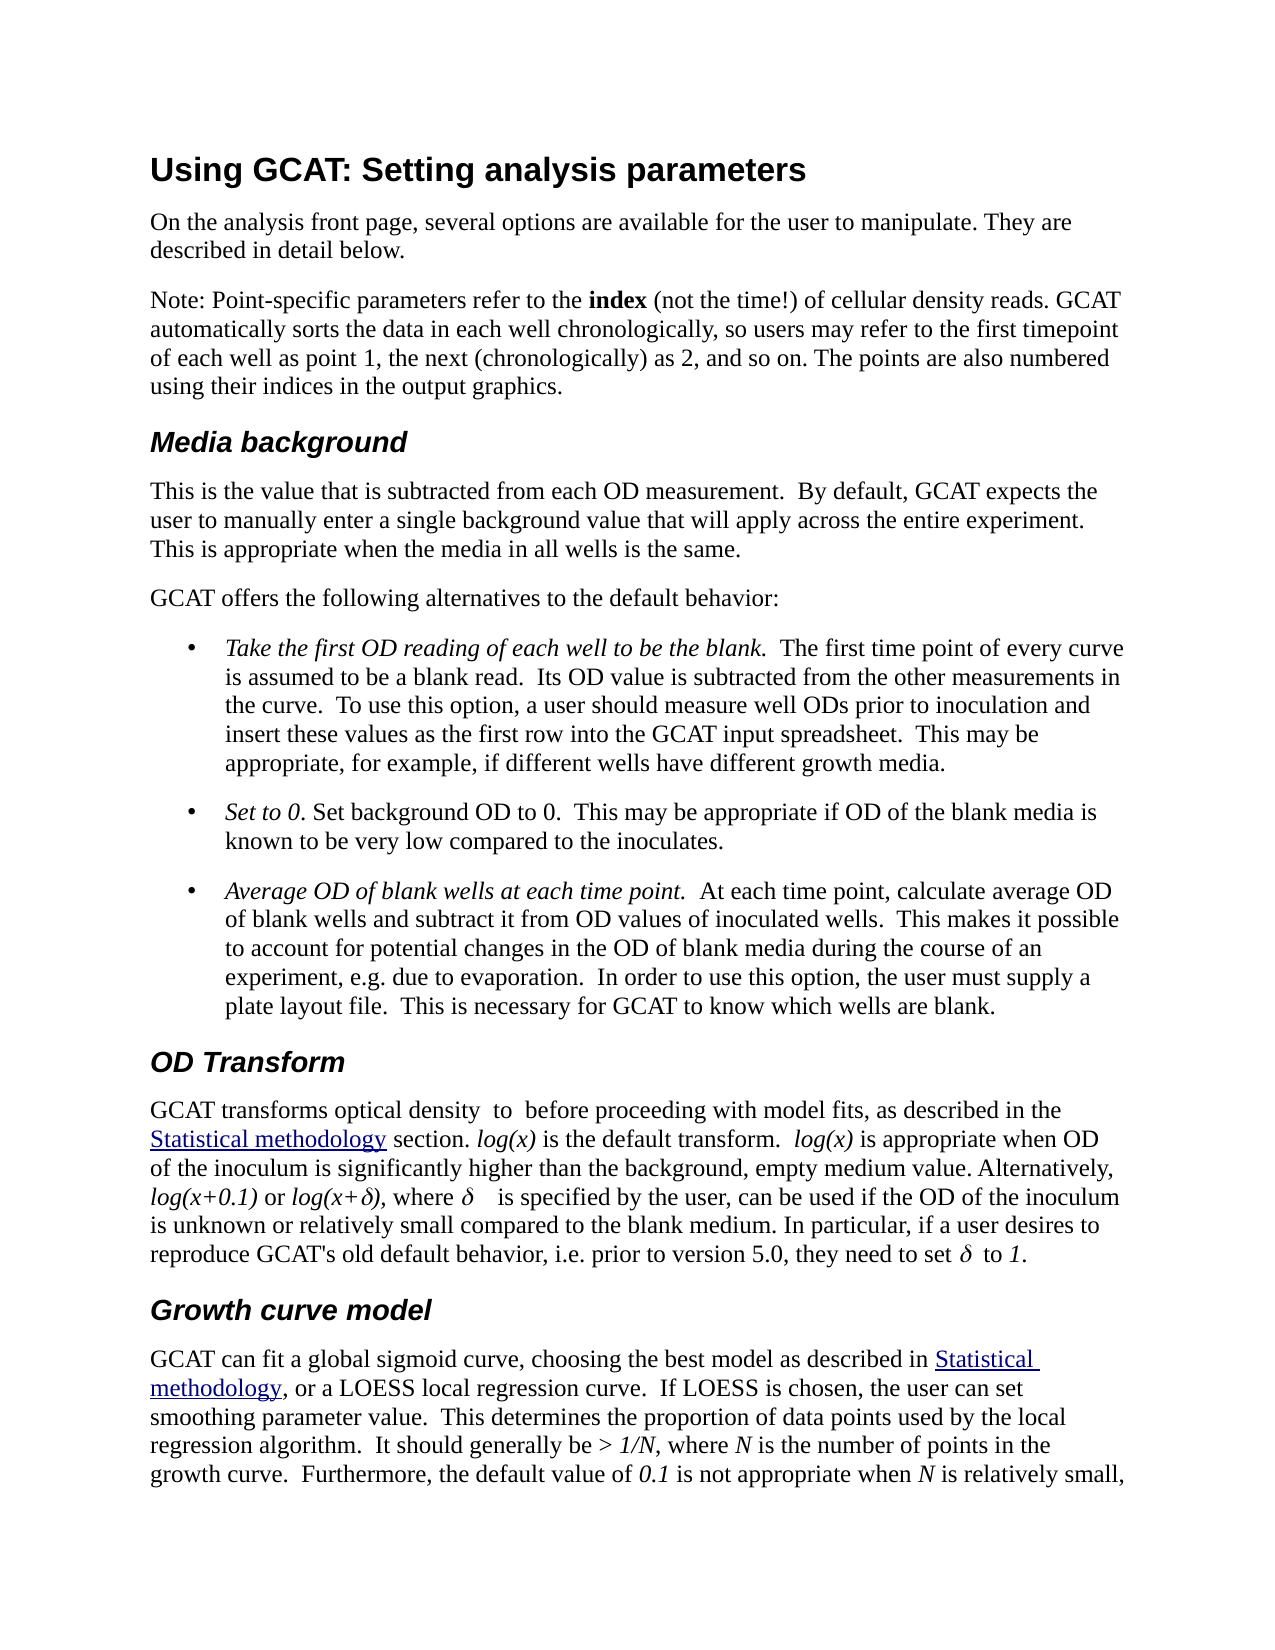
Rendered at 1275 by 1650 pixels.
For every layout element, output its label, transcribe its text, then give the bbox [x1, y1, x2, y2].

subtitle Growth curve model [150, 1293, 1125, 1327]
subtitle Media background [150, 425, 1125, 459]
text GCAT transforms optical density to before proceeding with model fits, as described in the Statistical methodology section. log(x) is the default transform. log(x) is appropriate when OD of the inoculum is significantly higher than the background, empty medium value. Alternatively, log(x+0.1) or log(x+d), where d is specified by the user, can be used if the OD of the inoculum is unknown or relatively small compared to the blank medium. In particular, if a user desires to reproduce GCAT's old default behavior, i.e. prior to version 5.0, they need to set d to 1. [150, 1096, 1125, 1268]
subtitle OD Transform [150, 1044, 1125, 1078]
subtitle Using GCAT: Setting analysis parameters [150, 150, 1125, 189]
list Average OD of blank wells at each time point. At each time point, calculate average OD of blank wells and subtract it from OD values of inoculated wells. This makes it possible to account for potential changes in the OD of blank media during the course of an experiment, e.g. due to evaporation. In order to use this option, the user must supply a plate layout file. This is necessary for GCAT to know which wells are blank. [187, 876, 1125, 1019]
text GCAT can fit a global sigmoid curve, choosing the best model as described in Statistical methodology, or a LOESS local regression curve. If LOESS is chosen, the user can set smoothing parameter value. This determines the proportion of data points used by the local regression algorithm. It should generally be > 1/N, where N is the number of points in the growth curve. Furthermore, the default value of 0.1 is not appropriate when N is relatively small, [150, 1344, 1125, 1488]
text GCAT offers the following alternatives to the default behavior: [150, 583, 1125, 612]
list Set to 0. Set background OD to 0. This may be appropriate if OD of the blank media is known to be very low compared to the inoculates. [187, 797, 1125, 855]
text Note: Point-specific parameters refer to the index (not the time!) of cellular density reads. GCAT automatically sorts the data in each well chronologically, so users may refer to the first timepoint of each well as point 1, the next (chronologically) as 2, and so on. The points are also numbered using their indices in the output graphics. [150, 285, 1125, 400]
text On the analysis front page, several options are available for the user to manipulate. They are described in detail below. [150, 207, 1125, 264]
text This is the value that is subtracted from each OD measurement. By default, GCAT expects the user to manually enter a single background value that will apply across the entire experiment. This is appropriate when the media in all wells is the same. [150, 476, 1125, 562]
list Take the first OD reading of each well to be the blank. The first time point of every curve is assumed to be a blank read. Its OD value is subtracted from the other measurements in the curve. To use this option, a user should measure well ODs prior to inoculation and insert these values as the first row into the GCAT input spreadsheet. This may be appropriate, for example, if different wells have different growth media. [187, 633, 1125, 777]
